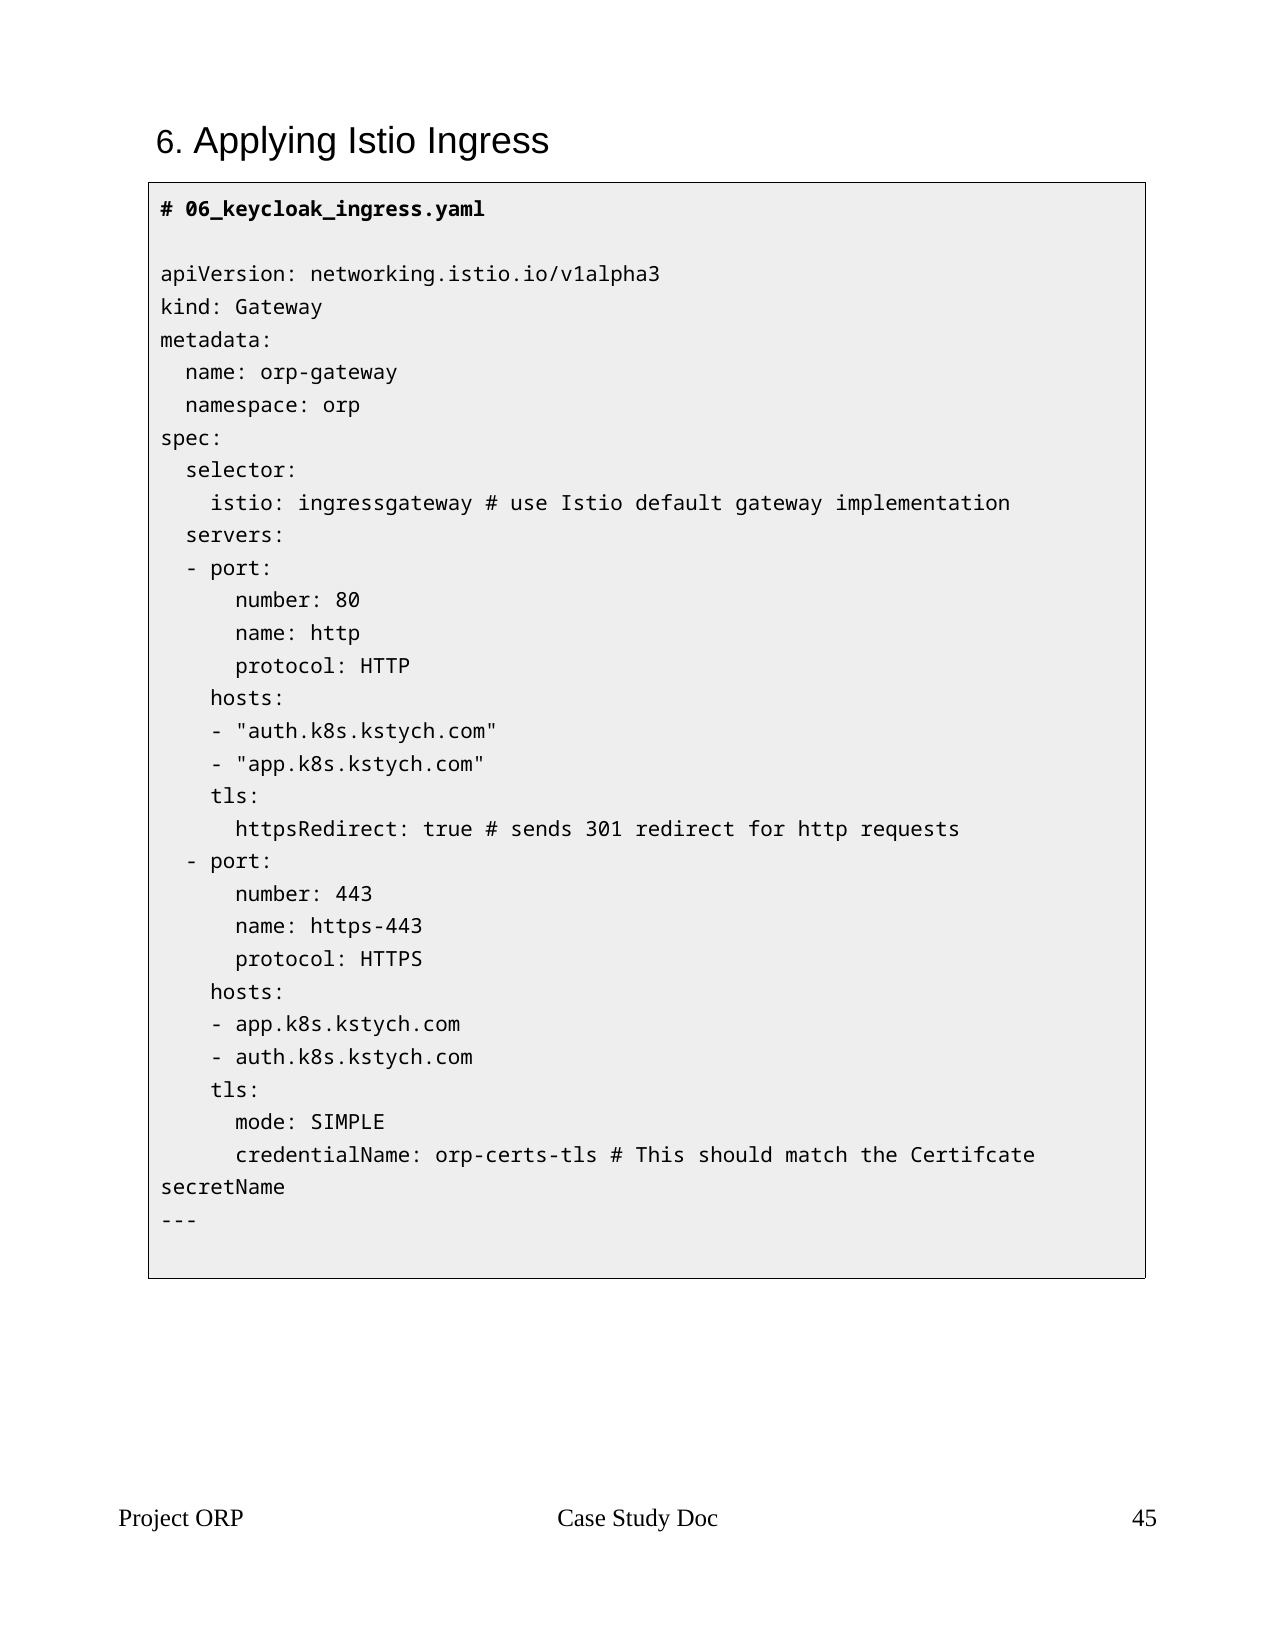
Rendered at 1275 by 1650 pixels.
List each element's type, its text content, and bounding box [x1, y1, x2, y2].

text name: http [149, 606, 1145, 639]
text servers: [149, 508, 1145, 541]
text protocol: HTTPS [149, 932, 1145, 965]
text number: 443 [149, 867, 1145, 899]
text number: 80 [149, 573, 1145, 606]
text # 06_keycloak_ingress.yaml [149, 183, 1145, 215]
text name: https-443 [149, 899, 1145, 932]
text name: orp-gateway [149, 345, 1145, 378]
text mode: SIMPLE [149, 1095, 1145, 1128]
text istio: ingressgateway # use Istio default gateway implementation [149, 476, 1145, 508]
text tls: [149, 769, 1145, 802]
text kind: Gateway [149, 280, 1145, 313]
text tls: [149, 1063, 1145, 1095]
text - port: [149, 834, 1145, 867]
text protocol: HTTP [149, 639, 1145, 671]
text spec: [149, 411, 1145, 443]
list Applying Istio Ingress [156, 118, 1157, 161]
text - auth.k8s.kstych.com [149, 1030, 1145, 1063]
text - port: [149, 541, 1145, 573]
text - "auth.k8s.kstych.com" [149, 704, 1145, 737]
text metadata: [149, 313, 1145, 345]
text credentialName: orp-certs-tls # This should match the Certifcate secretName [149, 1128, 1145, 1193]
text --- [149, 1193, 1145, 1226]
text hosts: [149, 671, 1145, 704]
text selector: [149, 443, 1145, 476]
text apiVersion: networking.istio.io/v1alpha3 [149, 247, 1145, 280]
text - "app.k8s.kstych.com" [149, 737, 1145, 769]
text namespace: orp [149, 378, 1145, 411]
text httpsRedirect: true # sends 301 redirect for http requests [149, 802, 1145, 834]
text - app.k8s.kstych.com [149, 997, 1145, 1030]
text hosts: [149, 965, 1145, 997]
